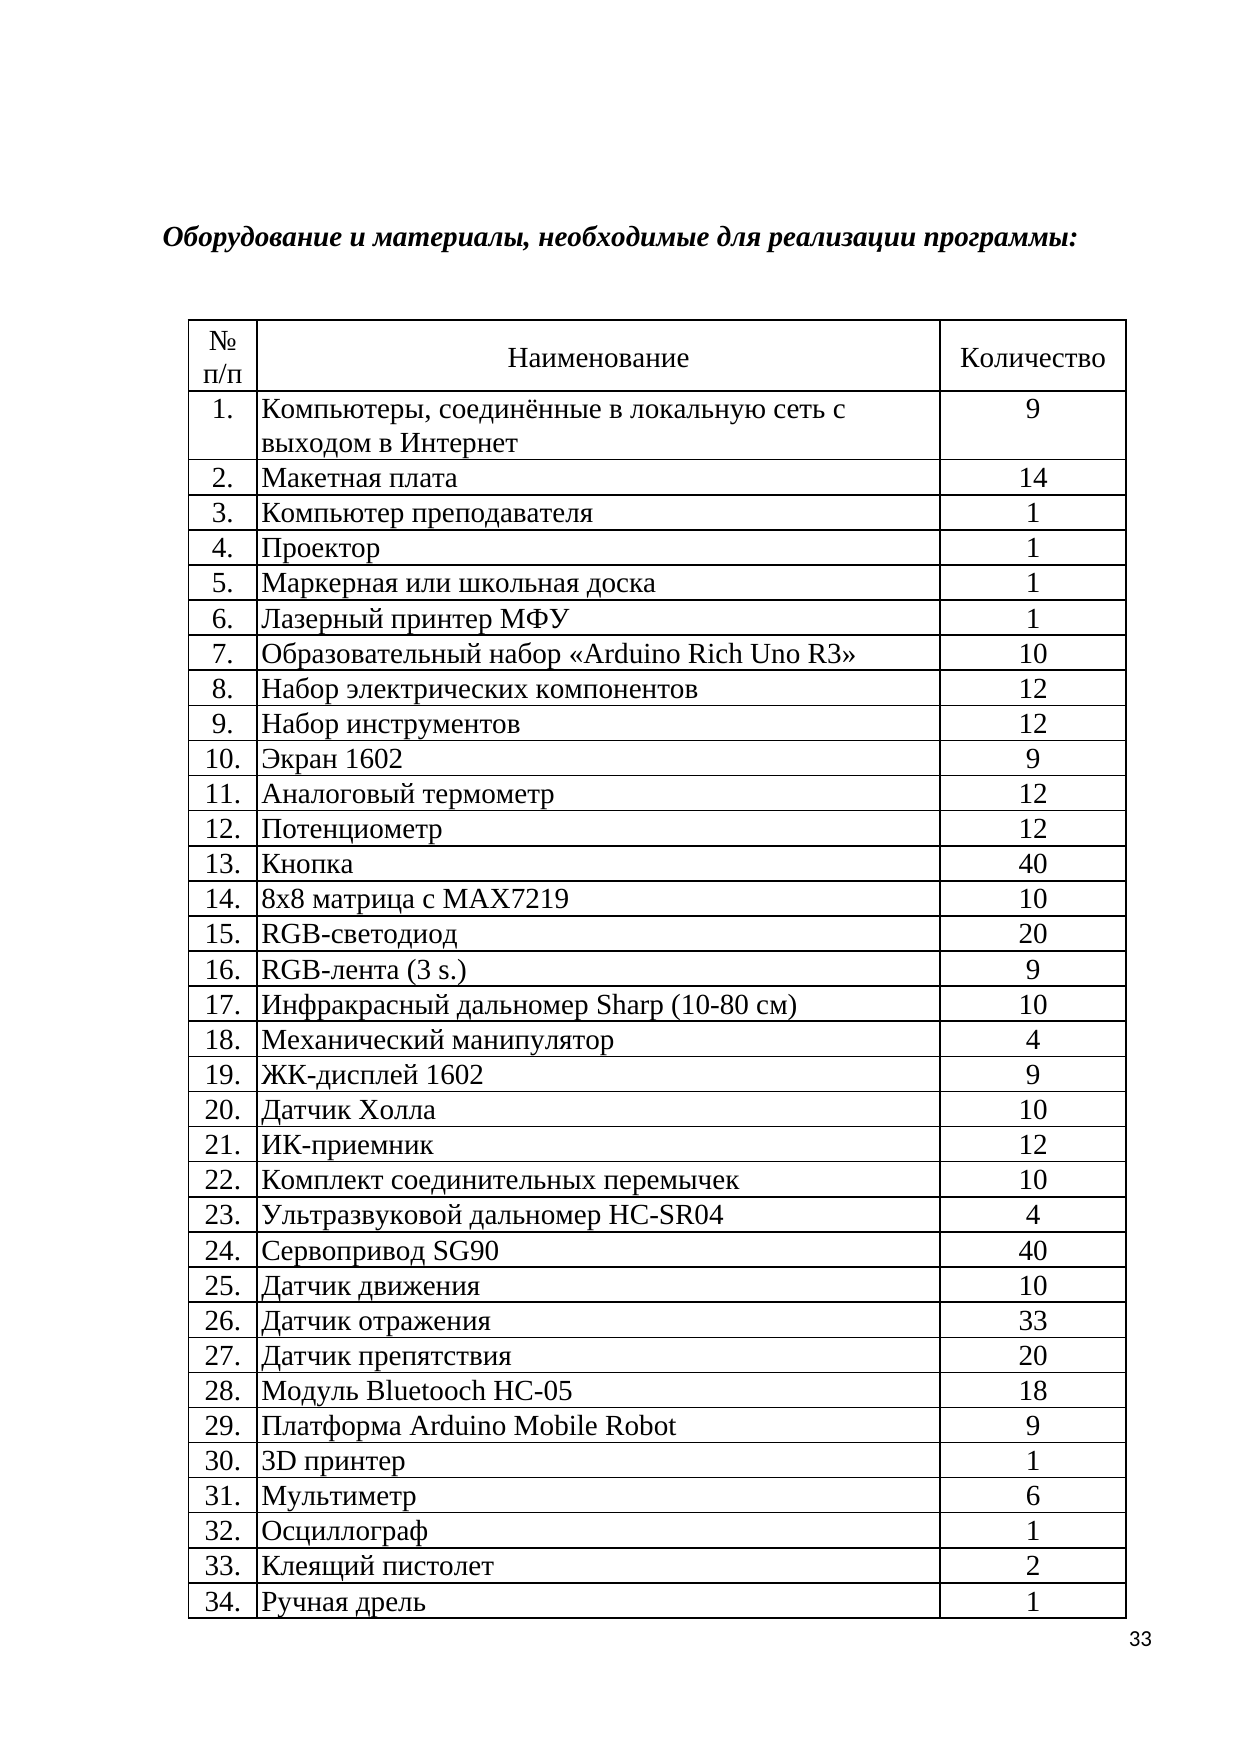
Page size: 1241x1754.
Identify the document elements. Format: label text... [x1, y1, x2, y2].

table_cell 1 [941, 1513, 1125, 1547]
table_cell 19. [189, 1057, 256, 1091]
table_cell ЖК-дисплей 1602 [258, 1057, 939, 1091]
table_cell Сервопривод SG90 [258, 1233, 939, 1266]
table_cell 2. [189, 460, 256, 494]
table_cell 1 [941, 566, 1125, 599]
table_cell Компьютеры, соединённые в локальную сеть с выходом в Интернет [258, 392, 939, 459]
table_cell Ручная дрель [258, 1584, 939, 1617]
table_cell 28. [189, 1373, 256, 1407]
table_cell 30. [189, 1443, 256, 1477]
table_cell Механический манипулятор [258, 1022, 939, 1056]
table_cell 13. [189, 847, 256, 880]
table_cell 12. [189, 811, 256, 845]
table_cell 9. [189, 706, 256, 739]
table_cell Инфракрасный дальномер Sharp (10-80 см) [258, 987, 939, 1020]
table_cell 10 [941, 636, 1125, 669]
table_cell Компьютер преподавателя [258, 496, 939, 529]
text Оборудование и материалы, необходимые для реализации программы: [162, 219, 1152, 252]
table_cell 9 [941, 1408, 1125, 1442]
table_cell 27. [189, 1338, 256, 1371]
table_cell 4 [941, 1198, 1125, 1231]
table_cell 18. [189, 1022, 256, 1056]
table_cell 33. [189, 1549, 256, 1582]
table_cell 1 [941, 1443, 1125, 1477]
table_cell 10 [941, 1268, 1125, 1301]
table_cell Мультиметр [258, 1478, 939, 1512]
table_cell 5. [189, 566, 256, 599]
table_cell Аналоговый термометр [258, 776, 939, 810]
table_cell 1 [941, 531, 1125, 564]
table_header Наименование [258, 321, 939, 390]
table_cell 10 [941, 1162, 1125, 1196]
table_cell 14 [941, 460, 1125, 494]
table_cell 25. [189, 1268, 256, 1301]
table_cell 10 [941, 987, 1125, 1020]
table_cell Датчик движения [258, 1268, 939, 1301]
table_cell 1 [941, 1584, 1125, 1617]
table_cell Набор инструментов [258, 706, 939, 739]
table_cell 2 [941, 1549, 1125, 1582]
table_cell 8. [189, 671, 256, 704]
table_cell 1 [941, 496, 1125, 529]
table_cell Датчик Холла [258, 1092, 939, 1126]
table_cell 24. [189, 1233, 256, 1266]
table_cell 12 [941, 776, 1125, 810]
table_cell Проектор [258, 531, 939, 564]
table_cell 40 [941, 1233, 1125, 1266]
table_cell 1 [941, 601, 1125, 634]
table_cell Лазерный принтер МФУ [258, 601, 939, 634]
table_cell 34. [189, 1584, 256, 1617]
table_cell 10. [189, 741, 256, 775]
table_cell Экран 1602 [258, 741, 939, 775]
table_cell 4. [189, 531, 256, 564]
table_header Количество [941, 321, 1125, 390]
table_cell Ультразвуковой дальномер HC-SR04 [258, 1198, 939, 1231]
table_cell 18 [941, 1373, 1125, 1407]
table_cell 20 [941, 917, 1125, 950]
table_cell 9 [941, 392, 1125, 459]
table_cell Набор электрических компонентов [258, 671, 939, 704]
table_cell 10 [941, 882, 1125, 915]
table_cell Датчик отражения [258, 1303, 939, 1336]
table_cell 12 [941, 811, 1125, 845]
table_cell Потенциометр [258, 811, 939, 845]
table_cell 9 [941, 952, 1125, 985]
table_cell 11. [189, 776, 256, 810]
table_cell 29. [189, 1408, 256, 1442]
table_cell 9 [941, 741, 1125, 775]
table_cell 12 [941, 1127, 1125, 1161]
table_cell Осциллограф [258, 1513, 939, 1547]
table_cell 8х8 матрица с MAX7219 [258, 882, 939, 915]
table_header № п/п [189, 321, 256, 390]
table_cell 33 [941, 1303, 1125, 1336]
table_cell 40 [941, 847, 1125, 880]
table_cell Маркерная или школьная доска [258, 566, 939, 599]
table_cell 26. [189, 1303, 256, 1336]
table_cell 1. [189, 392, 256, 459]
table_cell 21. [189, 1127, 256, 1161]
table_cell Комплект соединительных перемычек [258, 1162, 939, 1196]
table_cell RGB-лента (3 s.) [258, 952, 939, 985]
table_cell 4 [941, 1022, 1125, 1056]
table_cell ИК-приемник [258, 1127, 939, 1161]
table_cell 14. [189, 882, 256, 915]
table_cell 12 [941, 706, 1125, 739]
table_cell Платформа Arduino Mobile Robot [258, 1408, 939, 1442]
table_cell Клеящий пистолет [258, 1549, 939, 1582]
table_cell 20 [941, 1338, 1125, 1371]
table_cell 20. [189, 1092, 256, 1126]
table_cell 16. [189, 952, 256, 985]
table_cell 17. [189, 987, 256, 1020]
table_cell 6. [189, 601, 256, 634]
table_cell RGB-светодиод [258, 917, 939, 950]
table_cell 6 [941, 1478, 1125, 1512]
table_cell 10 [941, 1092, 1125, 1126]
table_cell 23. [189, 1198, 256, 1231]
table_cell Образовательный набор «Arduino Rich Uno R3» [258, 636, 939, 669]
table_cell 31. [189, 1478, 256, 1512]
table_cell 7. [189, 636, 256, 669]
table_cell Кнопка [258, 847, 939, 880]
table_cell 15. [189, 917, 256, 950]
table_cell 22. [189, 1162, 256, 1196]
table_cell 12 [941, 671, 1125, 704]
table_cell 32. [189, 1513, 256, 1547]
table_cell Датчик препятствия [258, 1338, 939, 1371]
table_cell 3D принтер [258, 1443, 939, 1477]
table_cell Модуль Bluetooch HC-05 [258, 1373, 939, 1407]
table_cell 3. [189, 496, 256, 529]
table_cell Макетная плата [258, 460, 939, 494]
table_cell 9 [941, 1057, 1125, 1091]
